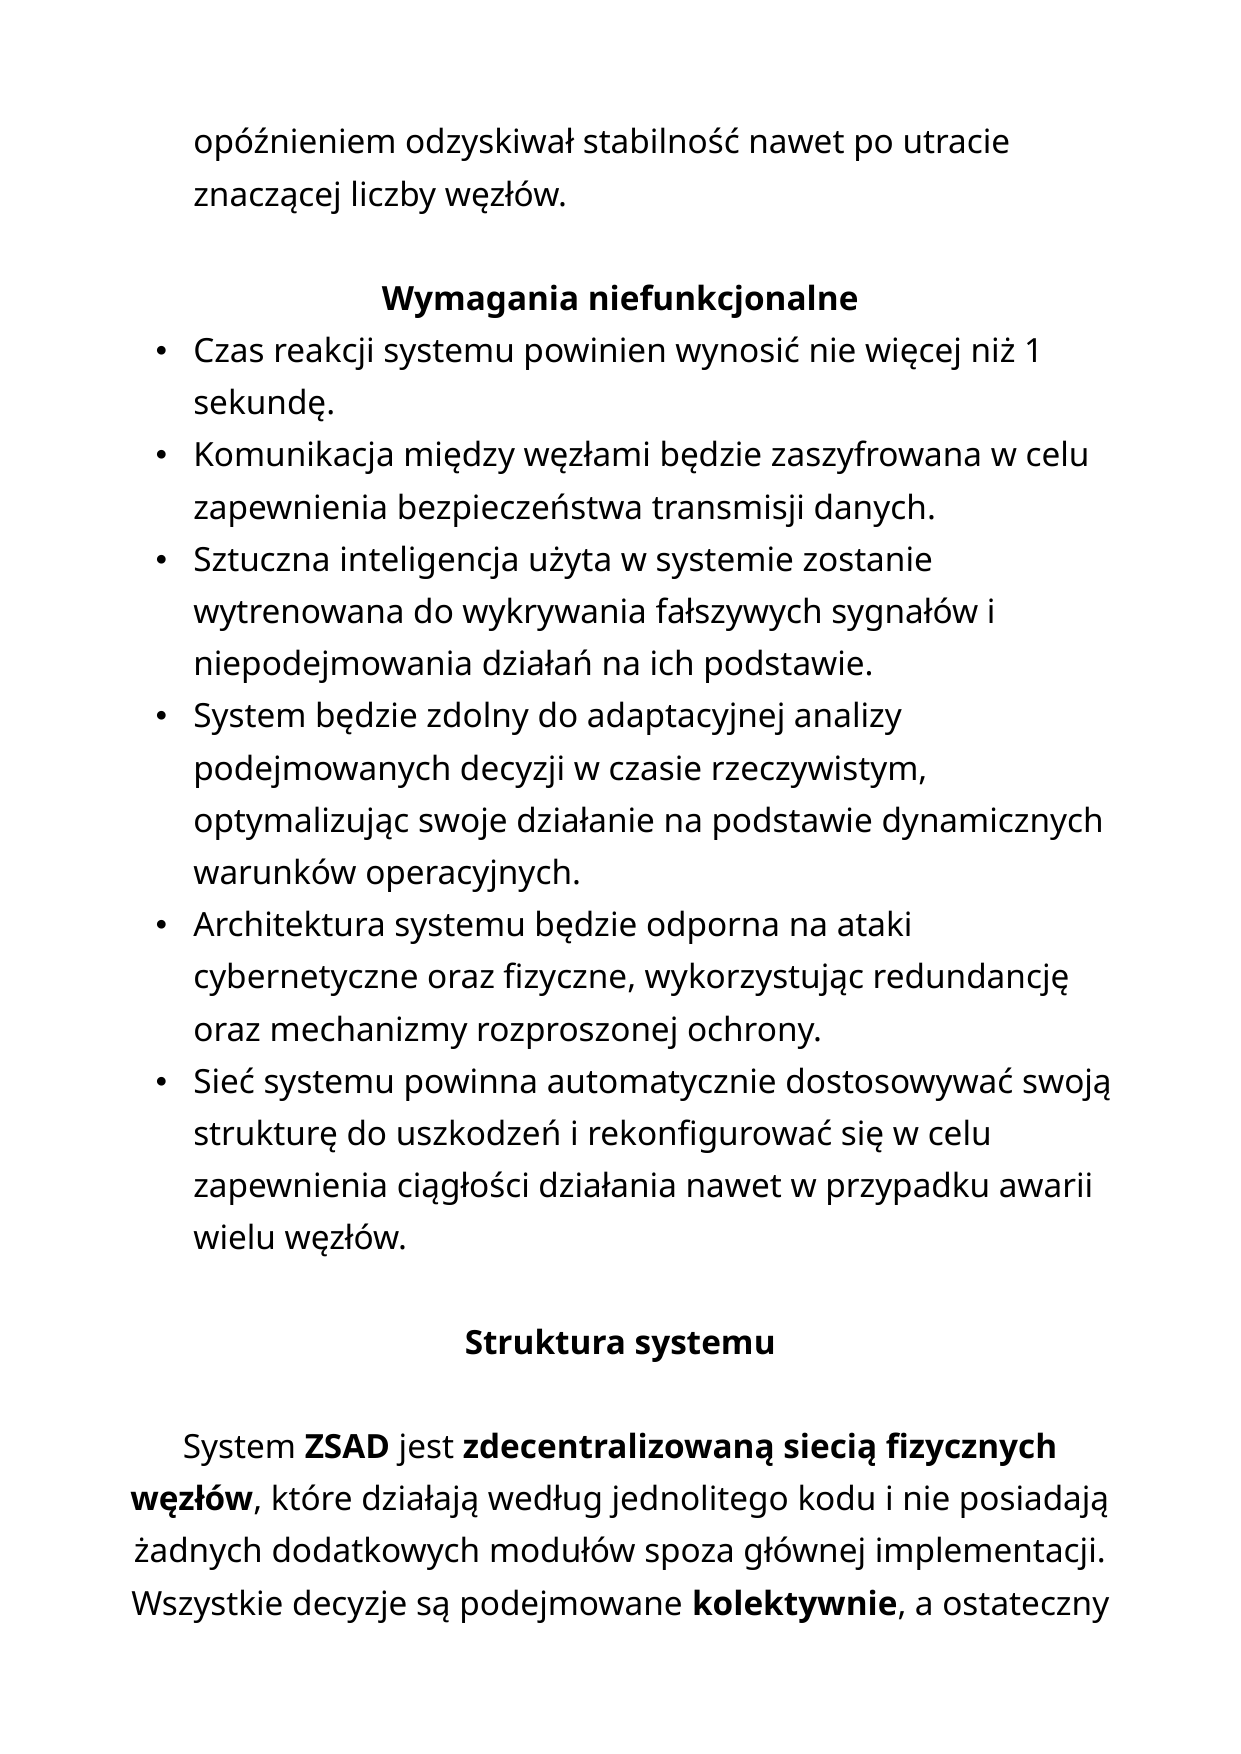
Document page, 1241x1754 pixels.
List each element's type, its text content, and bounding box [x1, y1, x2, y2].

list Czas reakcji systemu powinien wynosić nie więcej niż 1 sekundę. [156, 327, 1122, 424]
list opóźnieniem odzyskiwał stabilność nawet po utracie znaczącej liczby węzłów. [156, 118, 1122, 216]
text Wymagania niefunkcjonalne [118, 275, 1122, 320]
text System ZSAD jest zdecentralizowaną siecią fizycznych węzłów, które działają według jednolitego kodu i nie posiadają żadnych dodatkowych modułów spoza głównej implementacji. Wszystkie decyzje są podejmowane kolektywnie, a ostateczny [118, 1423, 1122, 1625]
list System będzie zdolny do adaptacyjnej analizy podejmowanych decyzji w czasie rzeczywistym, optymalizując swoje działanie na podstawie dynamicznych warunków operacyjnych. [156, 692, 1122, 894]
list Sieć systemu powinna automatycznie dostosowywać swoją strukturę do uszkodzeń i rekonfigurować się w celu zapewnienia ciągłości działania nawet w przypadku awarii wielu węzłów. [156, 1057, 1122, 1259]
list Komunikacja między węzłami będzie zaszyfrowana w celu zapewnienia bezpieczeństwa transmisji danych. [156, 431, 1122, 529]
list Architektura systemu będzie odporna na ataki cybernetyczne oraz fizyczne, wykorzystując redundancję oraz mechanizmy rozproszonej ochrony. [156, 901, 1122, 1051]
list Sztuczna inteligencja użyta w systemie zostanie wytrenowana do wykrywania fałszywych sygnałów i niepodejmowania działań na ich podstawie. [156, 536, 1122, 685]
text Struktura systemu [118, 1318, 1122, 1364]
